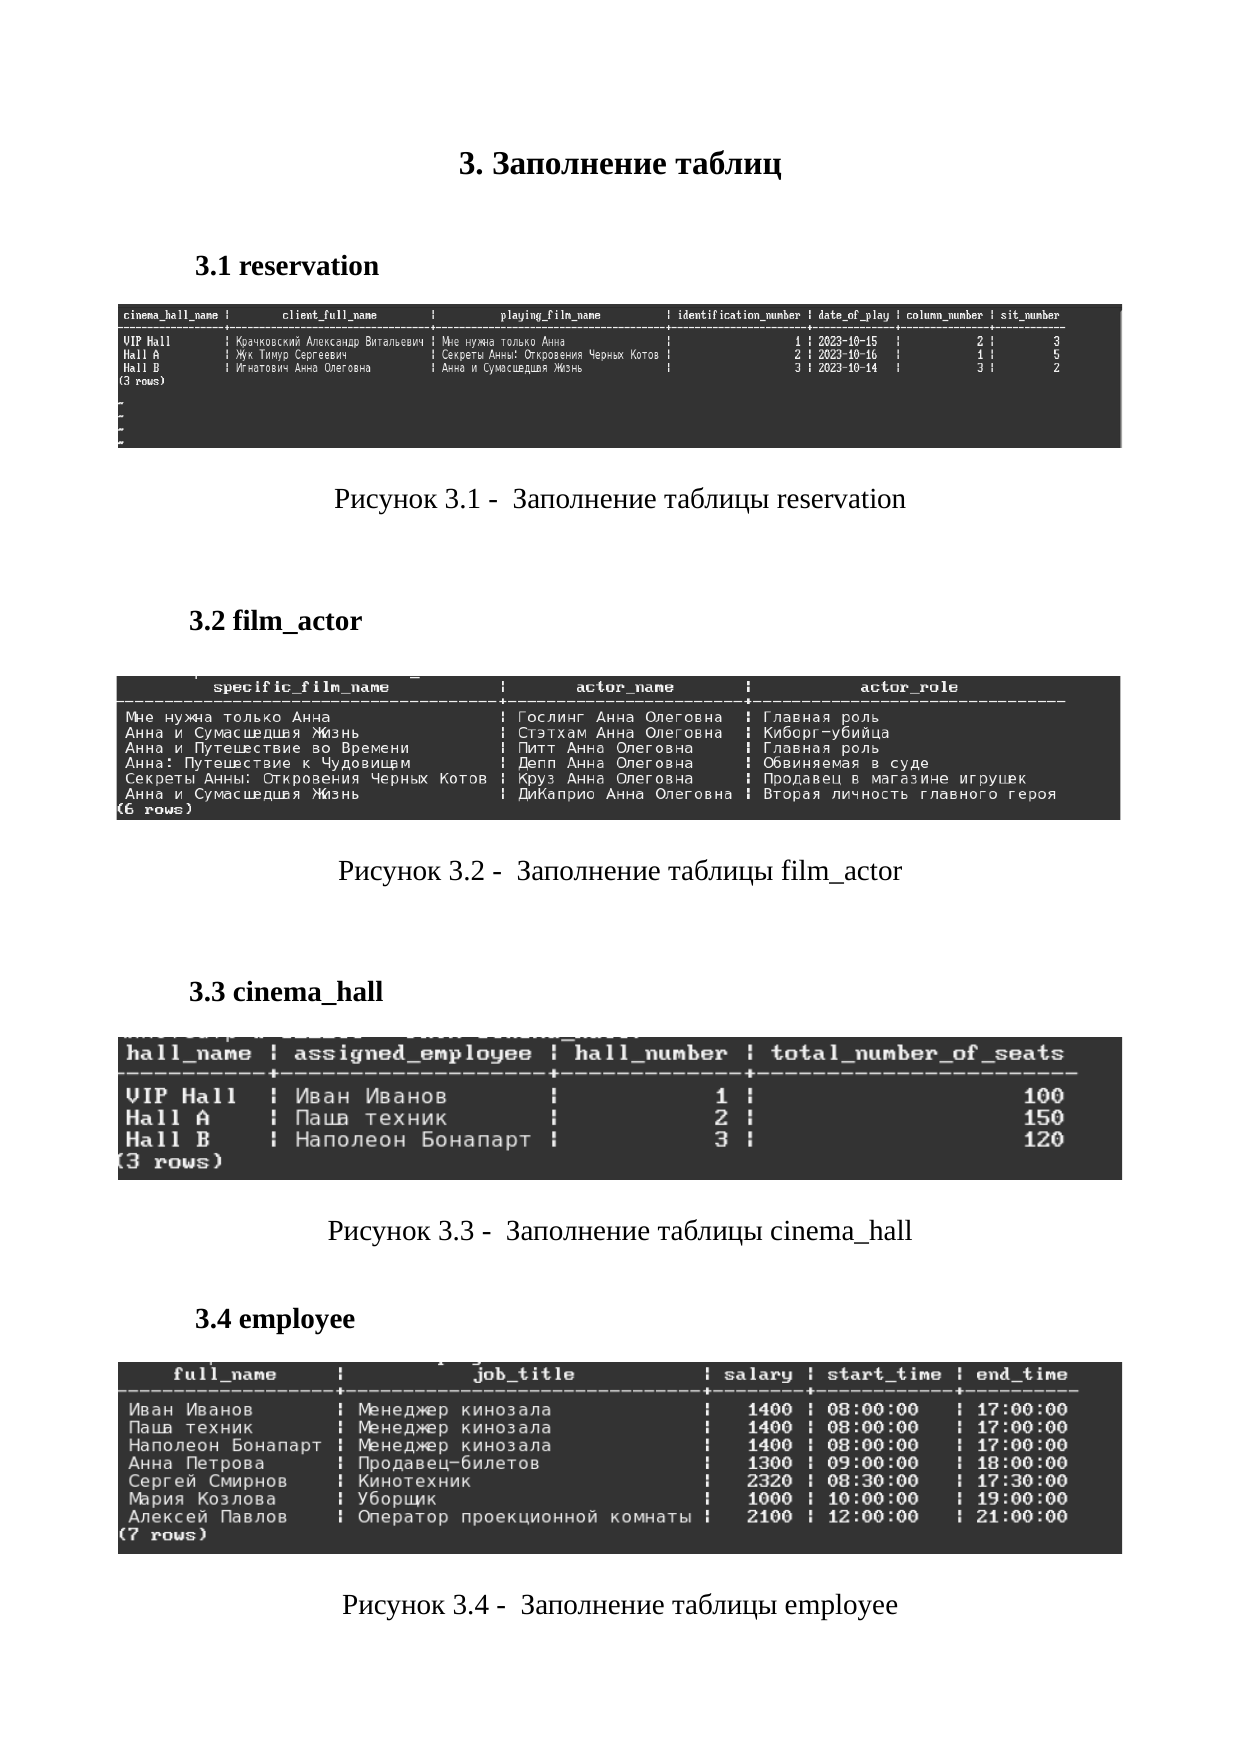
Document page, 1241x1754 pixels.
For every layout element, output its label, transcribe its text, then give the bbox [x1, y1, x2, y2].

subtitle 3.4 employee [118, 1301, 1122, 1335]
subtitle 3.3 cinema_hall [118, 974, 1122, 1008]
subtitle 3.2 film_actor [118, 603, 1122, 636]
subtitle 3. Заполнение таблиц [118, 143, 1122, 181]
picture [116, 676, 1121, 820]
picture [118, 1362, 1123, 1554]
text Рисунок 3.2 - Заполнение таблицы film_actor [118, 853, 1122, 886]
subtitle 3.1 reservation [118, 248, 1122, 282]
picture [118, 304, 1123, 448]
text Рисунок 3.3 - Заполнение таблицы cinema_hall [118, 1213, 1122, 1247]
text Рисунок 3.1 - Заполнение таблицы reservation [118, 481, 1122, 515]
text Рисунок 3.4 - Заполнение таблицы employee [118, 1587, 1122, 1621]
picture [118, 1037, 1123, 1180]
